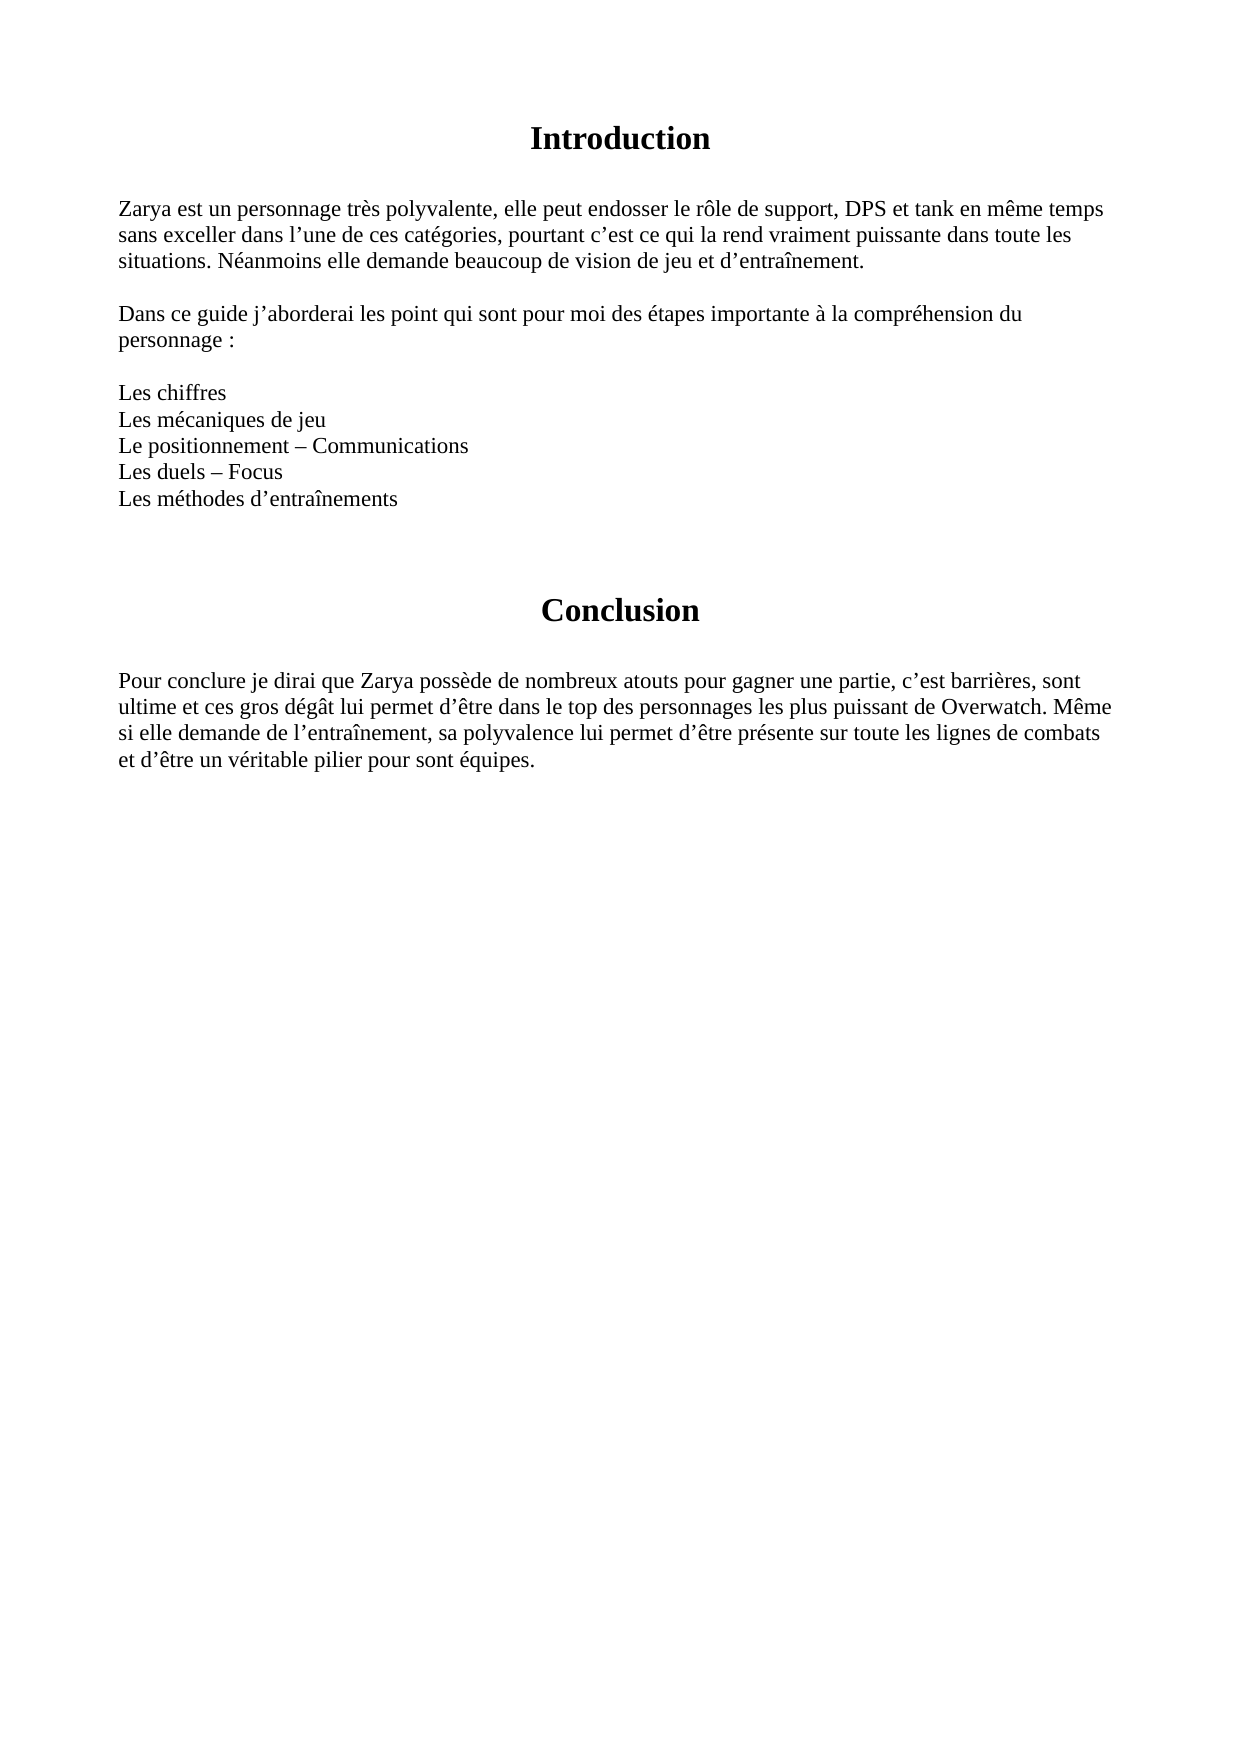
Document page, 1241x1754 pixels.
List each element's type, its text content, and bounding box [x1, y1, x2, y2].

text Zarya est un personnage très polyvalente, elle peut endosser le rôle de support, DPS et tank en même temps sans exceller dans l’une de ces catégories, pourtant c’est ce qui la rend vraiment puissante dans toute les situations. Néanmoins elle demande beaucoup de vision de jeu et d’entraînement. [118, 195, 1122, 274]
text Le positionnement – Communications [118, 432, 1122, 458]
text Introduction [118, 118, 1122, 156]
text Pour conclure je dirai que Zarya possède de nombreux atouts pour gagner une partie, c’est barrières, sont ultime et ces gros dégât lui permet d’être dans le top des personnages les plus puissant de Overwatch. Même si elle demande de l’entraînement, sa polyvalence lui permet d’être présente sur toute les lignes de combats et d’être un véritable pilier pour sont équipes. [118, 667, 1122, 772]
text Les chiffres [118, 379, 1122, 406]
text Les duels – Focus [118, 458, 1122, 485]
text Les méthodes d’entraînements [118, 485, 1122, 511]
text Les mécaniques de jeu [118, 406, 1122, 432]
text Conclusion [118, 590, 1122, 628]
text Dans ce guide j’aborderai les point qui sont pour moi des étapes importante à la compréhension du personnage : [118, 300, 1122, 353]
